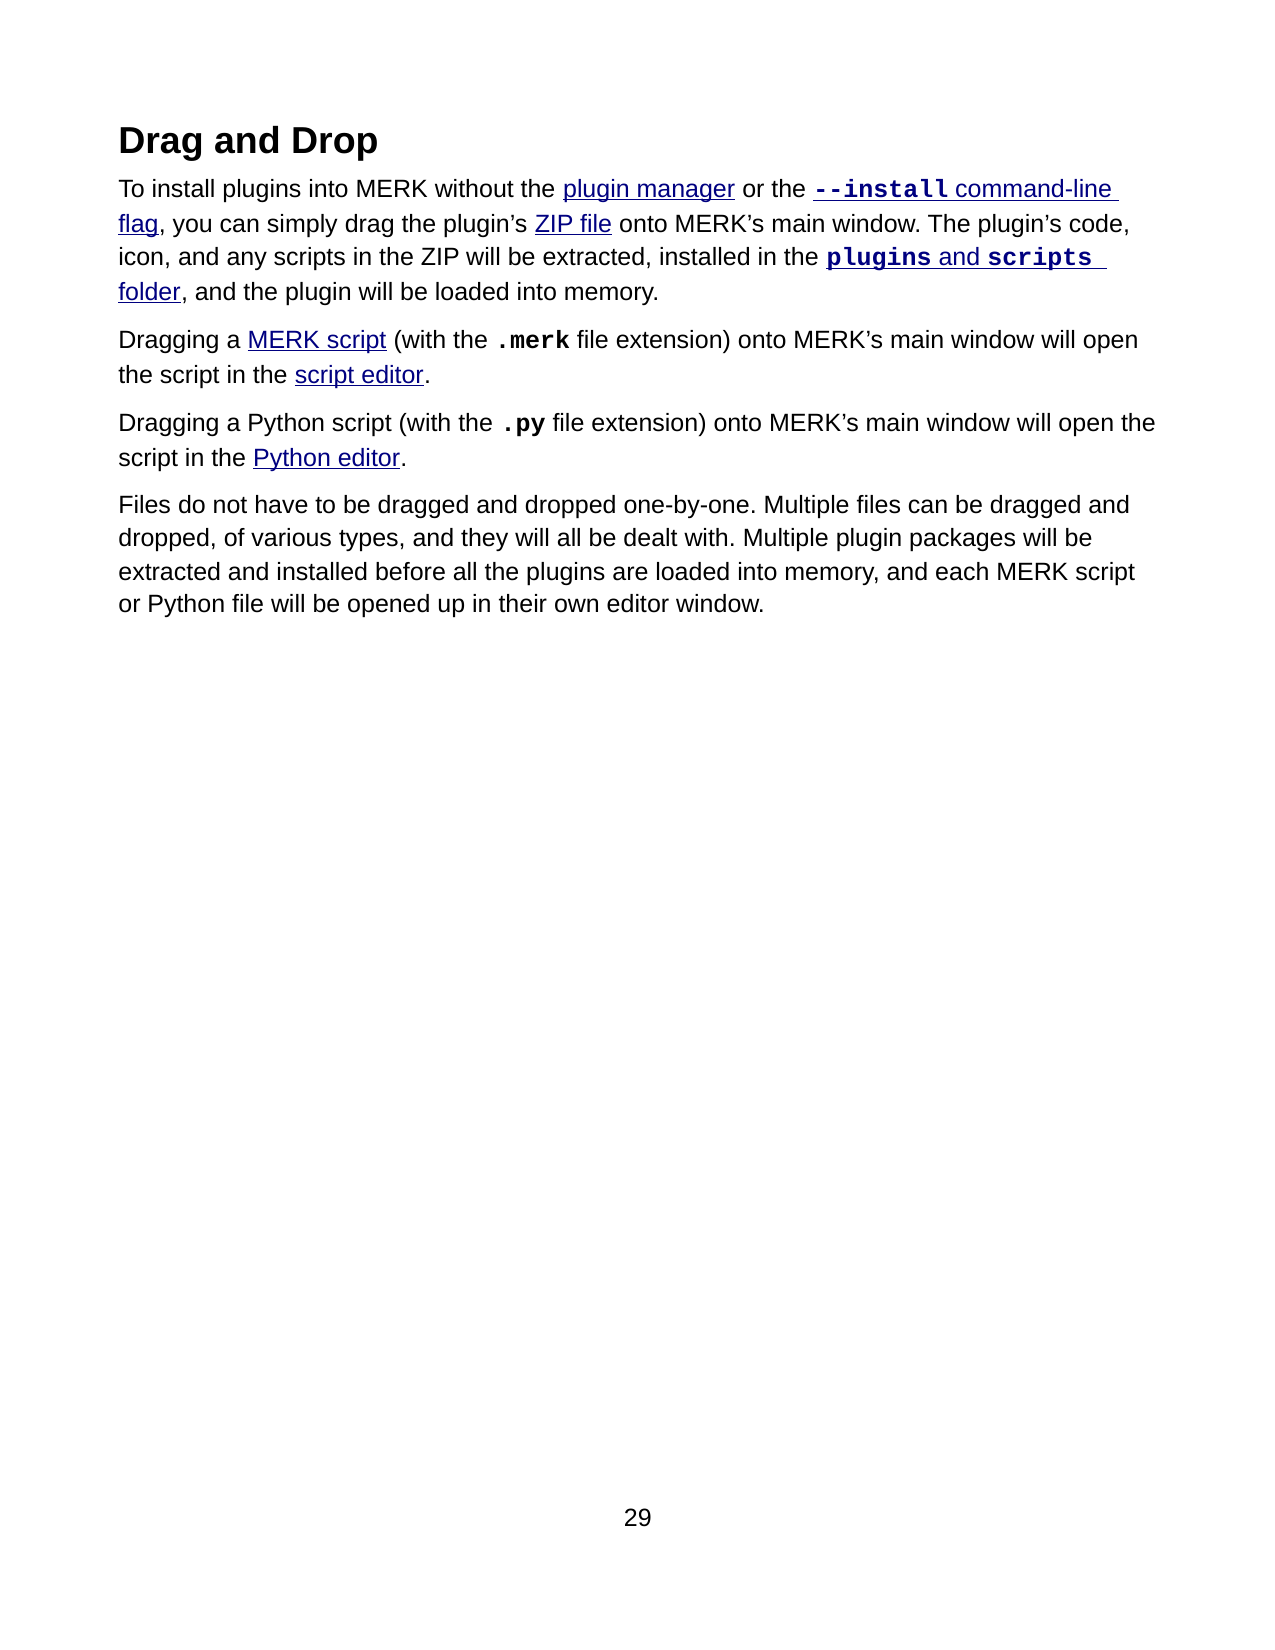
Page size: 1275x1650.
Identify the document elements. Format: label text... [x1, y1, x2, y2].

text Files do not have to be dragged and dropped one-by-one. Multiple files can be dragged and dropped, of various types, and they will all be dealt with. Multiple plugin packages will be extracted and installed before all the plugins are loaded into memory, and each MERK script or Python file will be opened up in their own editor window. [118, 490, 1157, 618]
text Dragging a MERK script (with the .merk file extension) onto MERK’s main window will open the script in the script editor. [118, 325, 1157, 389]
subtitle Drag and Drop [118, 118, 1157, 161]
text To install plugins into MERK without the plugin manager or the --install command-line flag, you can simply drag the plugin’s ZIP file onto MERK’s main window. The plugin’s code, icon, and any scripts in the ZIP will be extracted, installed in the plugins and scripts folder, and the plugin will be loaded into memory. [118, 174, 1157, 306]
text Dragging a Python script (with the .py file extension) onto MERK’s main window will open the script in the Python editor. [118, 408, 1157, 472]
